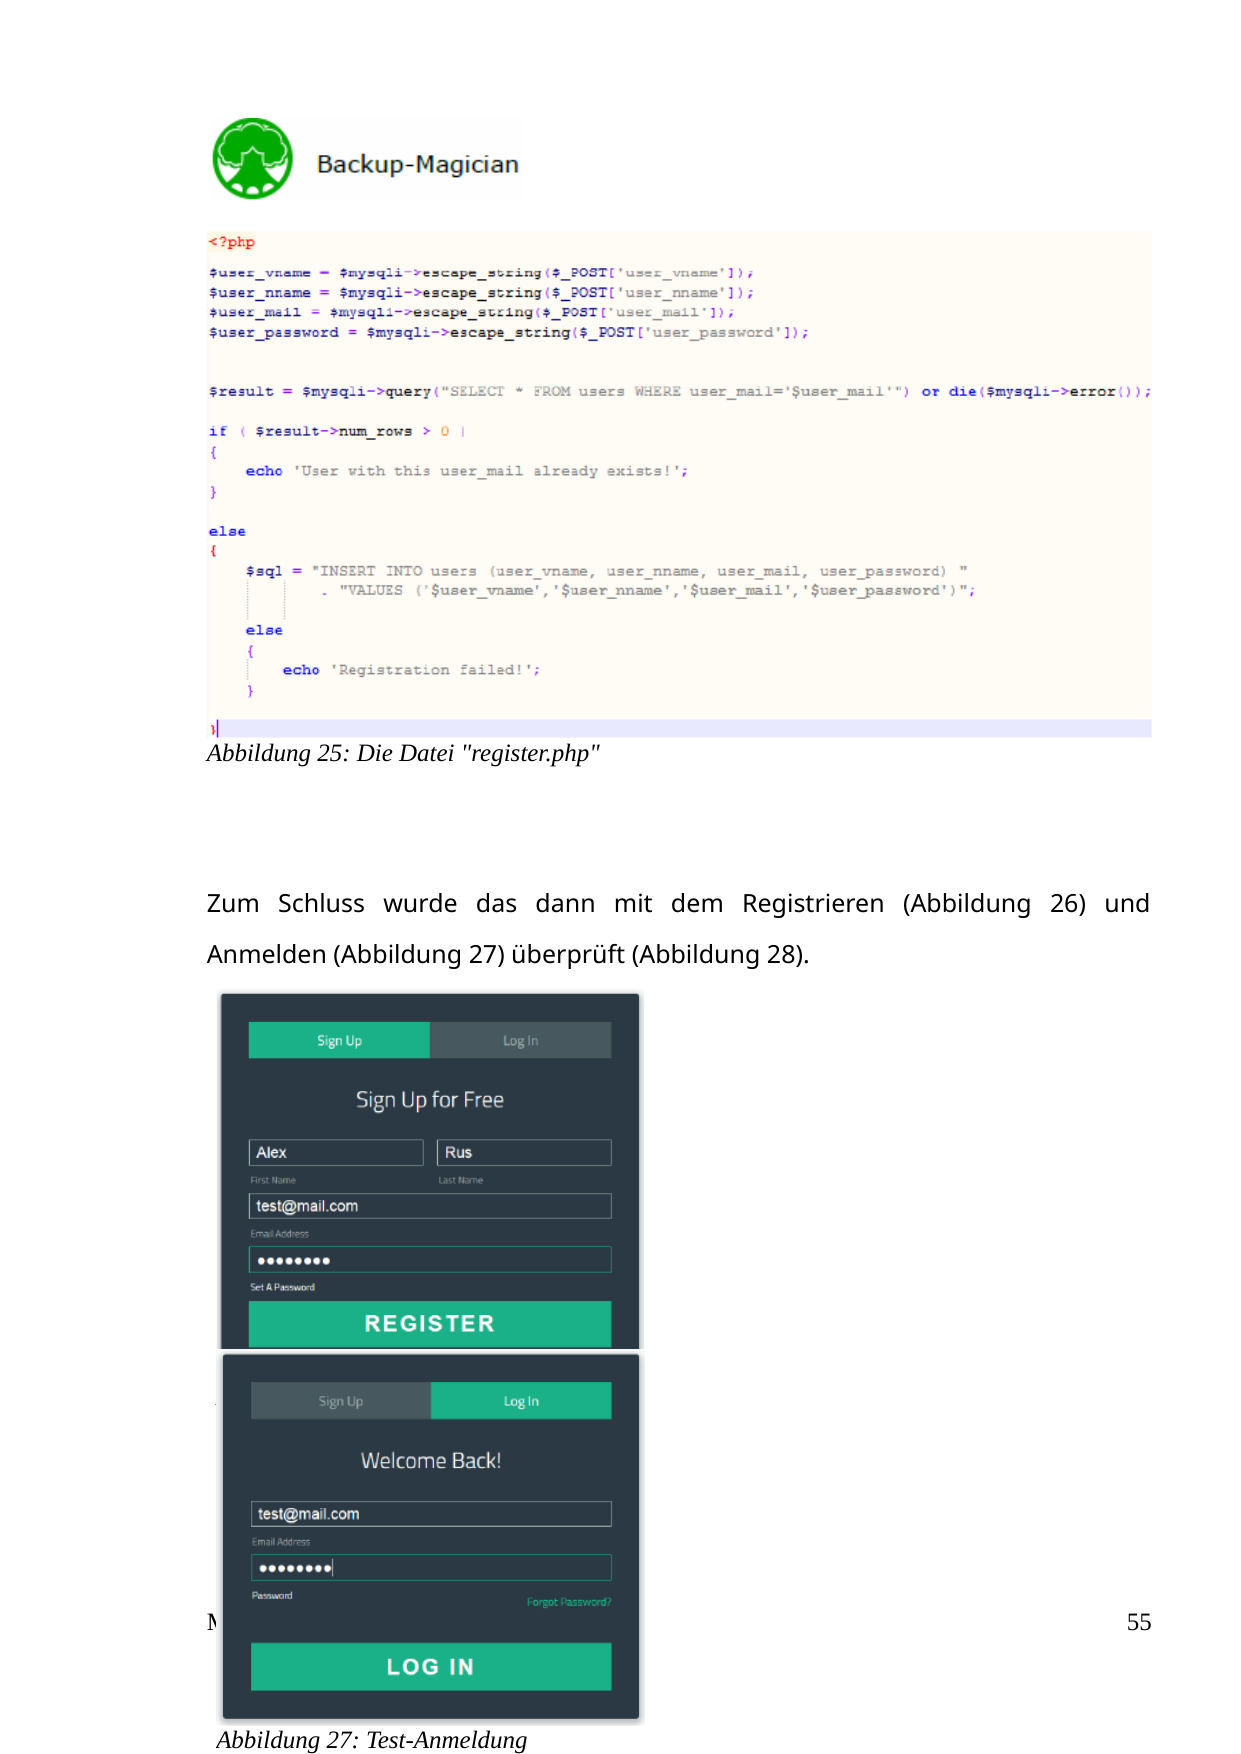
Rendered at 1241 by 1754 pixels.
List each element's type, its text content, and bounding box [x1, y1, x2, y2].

text Zum Schluss wurde das dann mit dem Registrieren (Abbildung 26) und Anmelden (Abbildung 27) überprüft (Abbildung 28). [207, 886, 1152, 971]
picture [206, 230, 1152, 739]
picture [216, 988, 645, 1726]
picture [210, 118, 523, 201]
text Abbildung 25: Die Datei "register.php" [207, 739, 1152, 767]
text Abbildung 27: Test-Anmeldung [216, 1726, 645, 1754]
